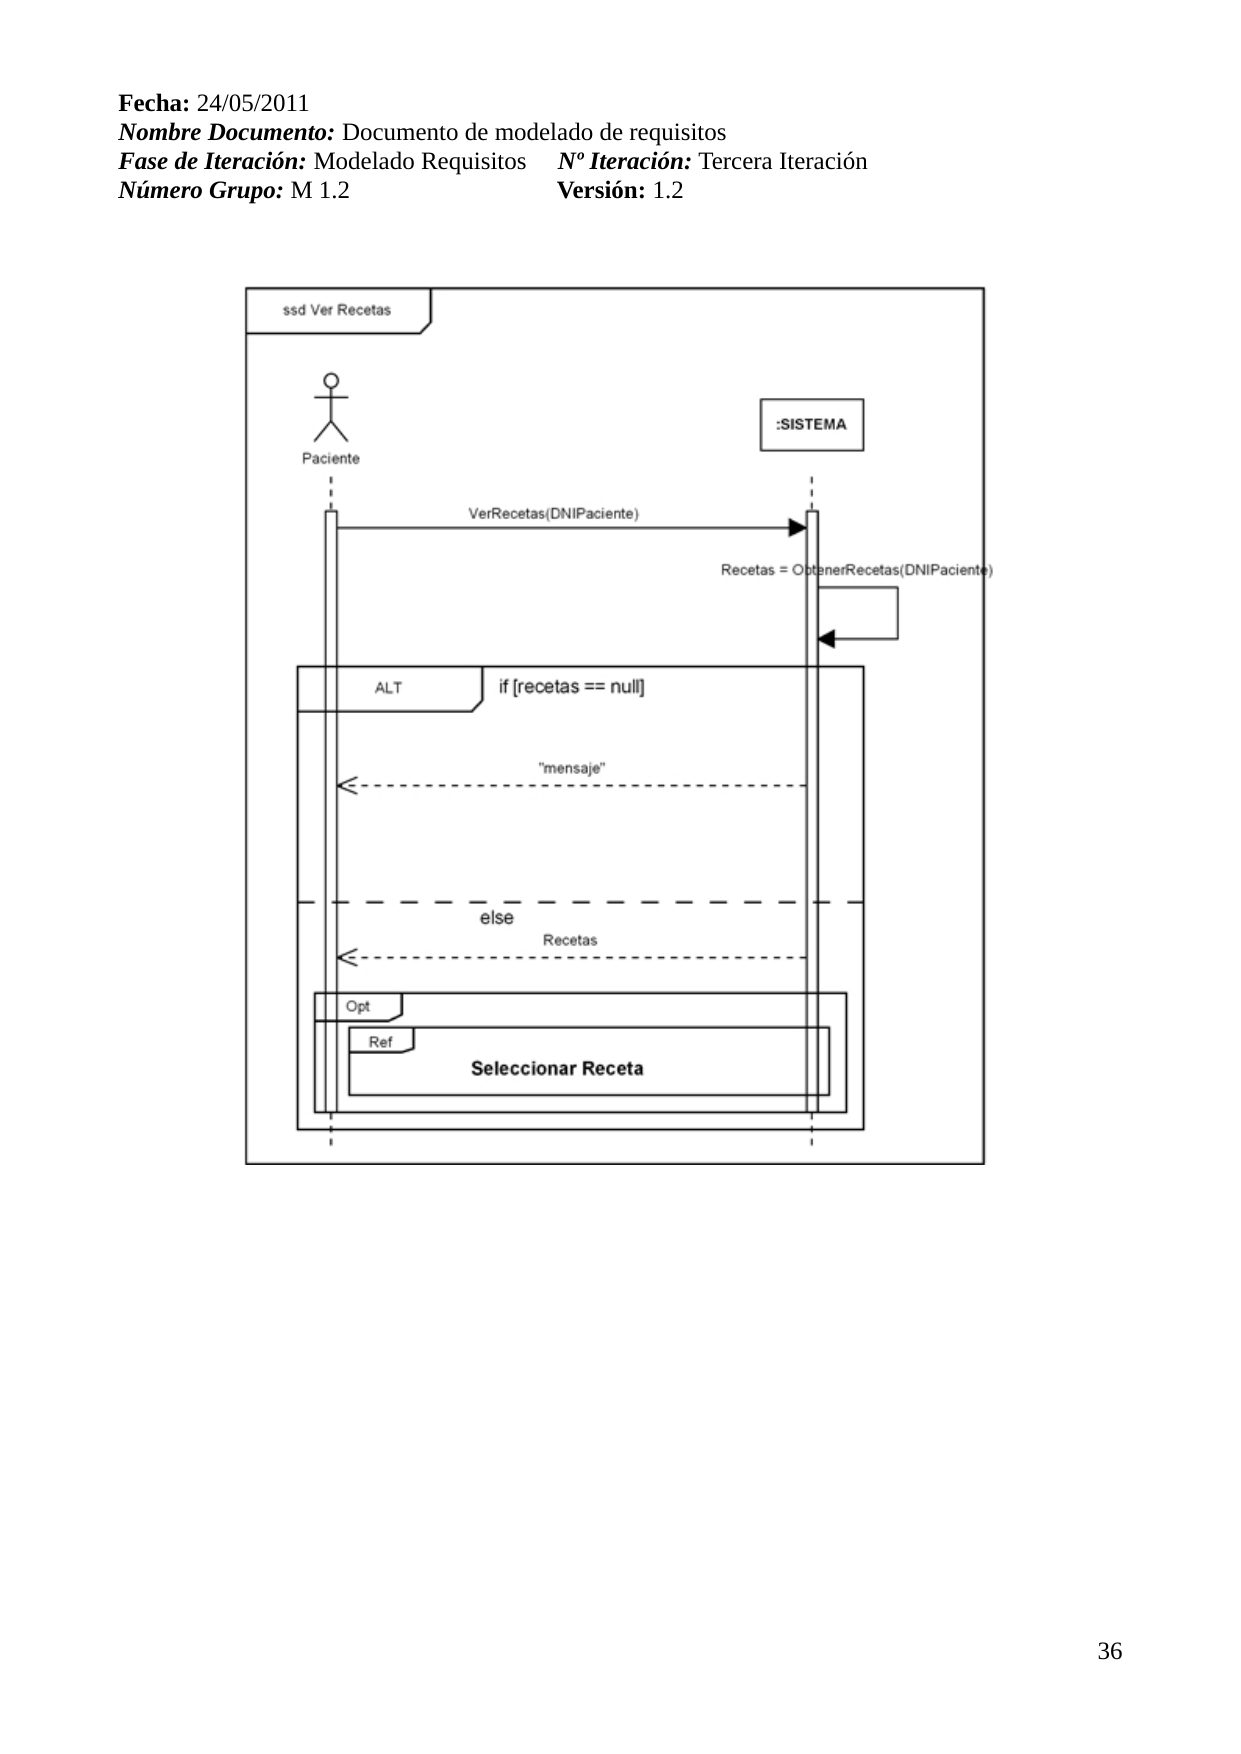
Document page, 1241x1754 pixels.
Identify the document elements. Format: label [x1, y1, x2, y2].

picture [244, 286, 996, 1165]
